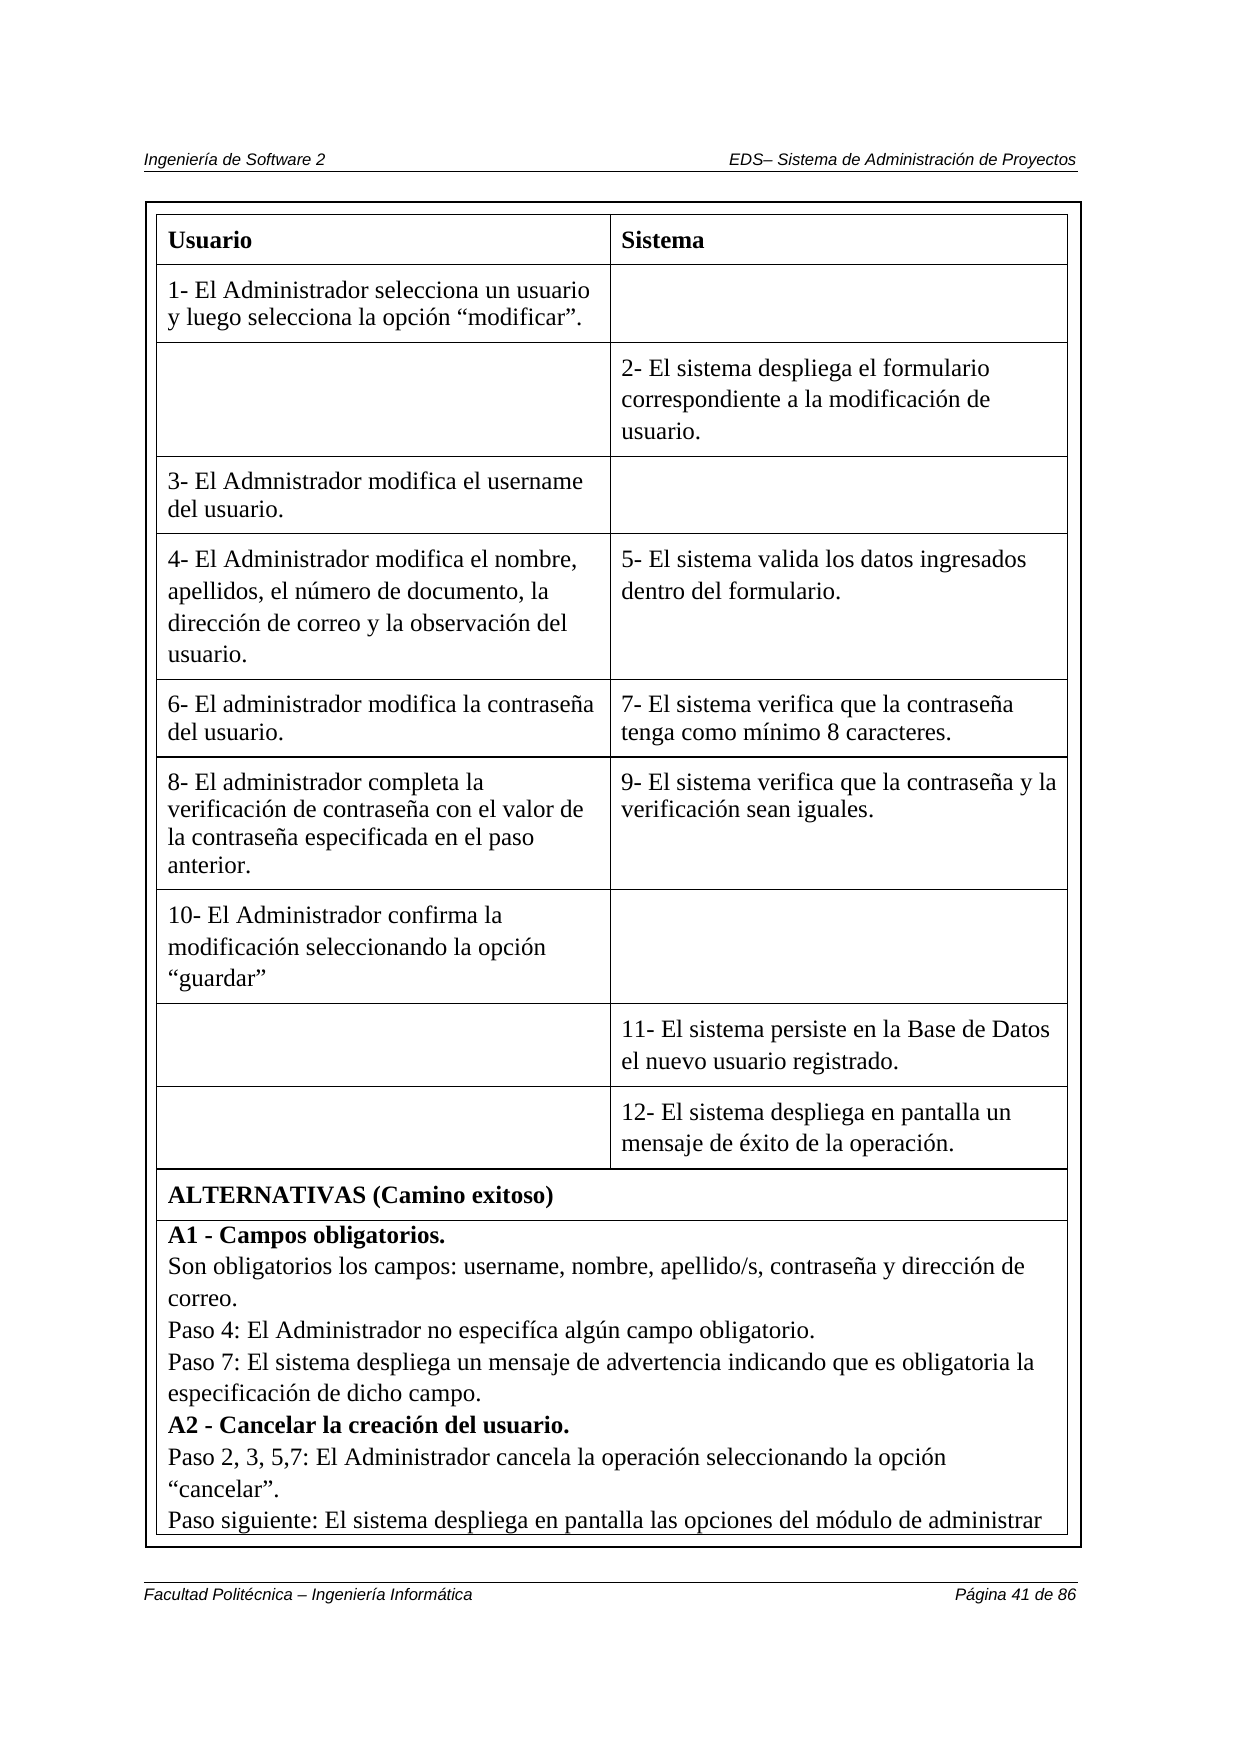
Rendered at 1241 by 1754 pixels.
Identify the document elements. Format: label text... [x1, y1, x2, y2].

table_cell 9- El sistema verifica que la contraseña y la verificación sean iguales. [611, 758, 1067, 889]
table_cell 5- El sistema valida los datos ingresados dentro del formulario. [611, 534, 1067, 679]
table_cell 11- El sistema persiste en la Base de Datos el nuevo usuario registrado. [611, 1004, 1067, 1086]
table_cell [157, 1004, 610, 1086]
table_cell 6- El administrador modifica la contraseña del usuario. [157, 680, 610, 756]
table_cell 7- El sistema verifica que la contraseña tenga como mínimo 8 caracteres. [611, 680, 1067, 756]
table_cell [157, 343, 610, 456]
table_cell 2- El sistema despliega el formulario correspondiente a la modificación de usuario. [611, 343, 1067, 456]
table_cell [611, 890, 1067, 1003]
table_cell 4- El Administrador modifica el nombre, apellidos, el número de documento, la dirección de correo y la observación del usuario. [157, 534, 610, 679]
table_header [147, 203, 1080, 1546]
table_header Usuario [157, 215, 610, 264]
table_cell A1 - Campos obligatorios. Son obligatorios los campos: username, nombre, apellido/s, contraseña y dirección de correo. Paso 4: El Administrador no especifíca algún campo obligatorio. Paso 7: El sistema despliega un mensaje de advertencia indicando que es obligatoria la especificación de dicho campo. A2 - Cancelar la creación del usuario. Paso 2, 3, 5,7: El Administrador cancela la operación seleccionando la opción “cancelar”. Paso siguiente: El sistema despliega en pantalla las opciones del módulo de administrar [157, 1221, 1067, 1534]
table_cell 1- El Administrador selecciona un usuario y luego selecciona la opción “modificar”. [157, 265, 610, 342]
table_cell [157, 1087, 610, 1168]
table_cell [611, 457, 1067, 533]
table_cell 3- El Admnistrador modifica el username del usuario. [157, 457, 610, 533]
table_cell 8- El administrador completa la verificación de contraseña con el valor de la contraseña especificada en el paso anterior. [157, 758, 610, 889]
table_cell 10- El Administrador confirma la modificación seleccionando la opción “guardar” [157, 890, 610, 1003]
table_cell [611, 265, 1067, 342]
table_cell 12- El sistema despliega en pantalla un mensaje de éxito de la operación. [611, 1087, 1067, 1168]
table_header Sistema [611, 215, 1067, 264]
table_header ALTERNATIVAS (Camino exitoso) [157, 1170, 1067, 1220]
